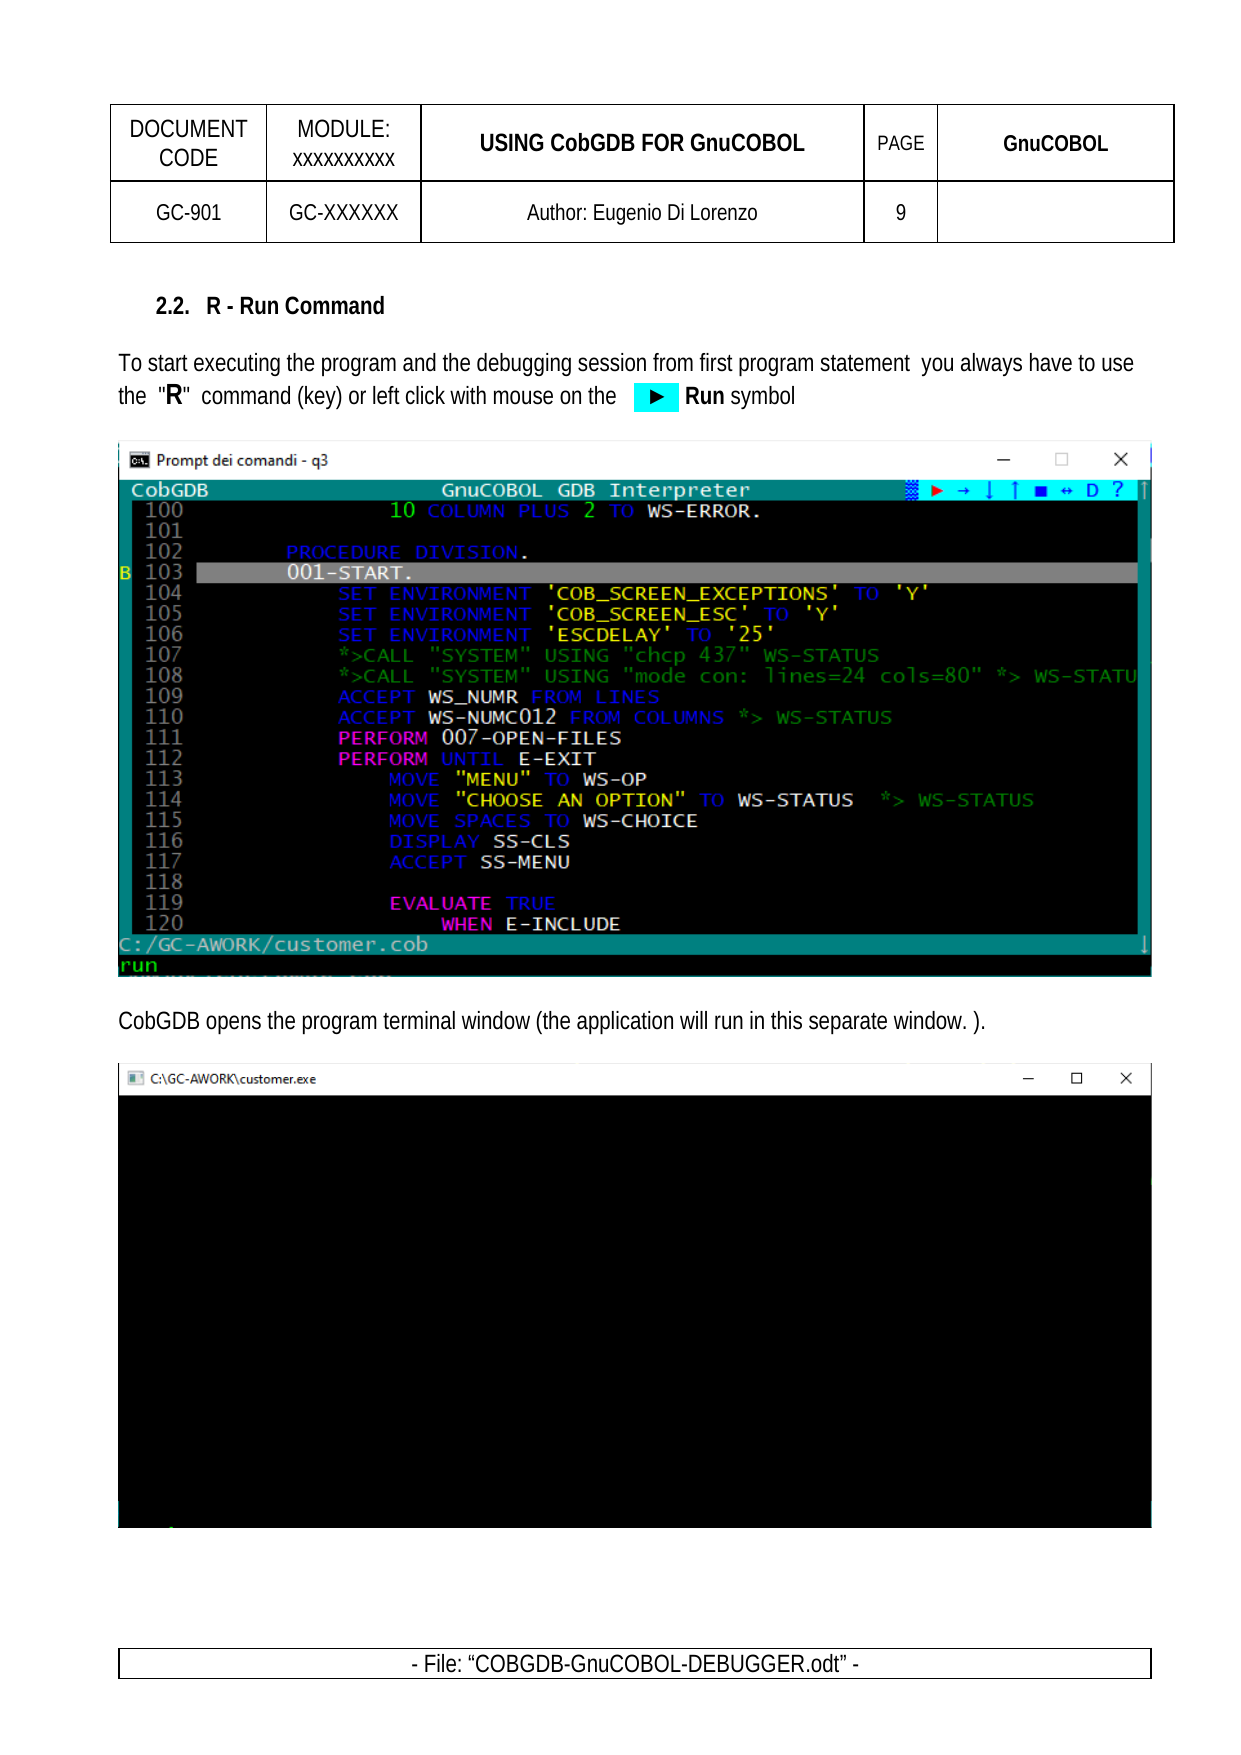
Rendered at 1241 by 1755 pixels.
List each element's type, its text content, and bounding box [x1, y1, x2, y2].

text To start executing the program and the debugging session from first program statement you always have to use the "R" command (key) or left click with mouse on the ► Run symbol [118, 348, 1152, 412]
subtitle R - Run Command [156, 291, 1152, 319]
picture [118, 440, 1152, 977]
picture [118, 1063, 1152, 1528]
text CobGDB opens the program terminal window (the application will run in this separate window. ). [118, 1006, 1152, 1034]
